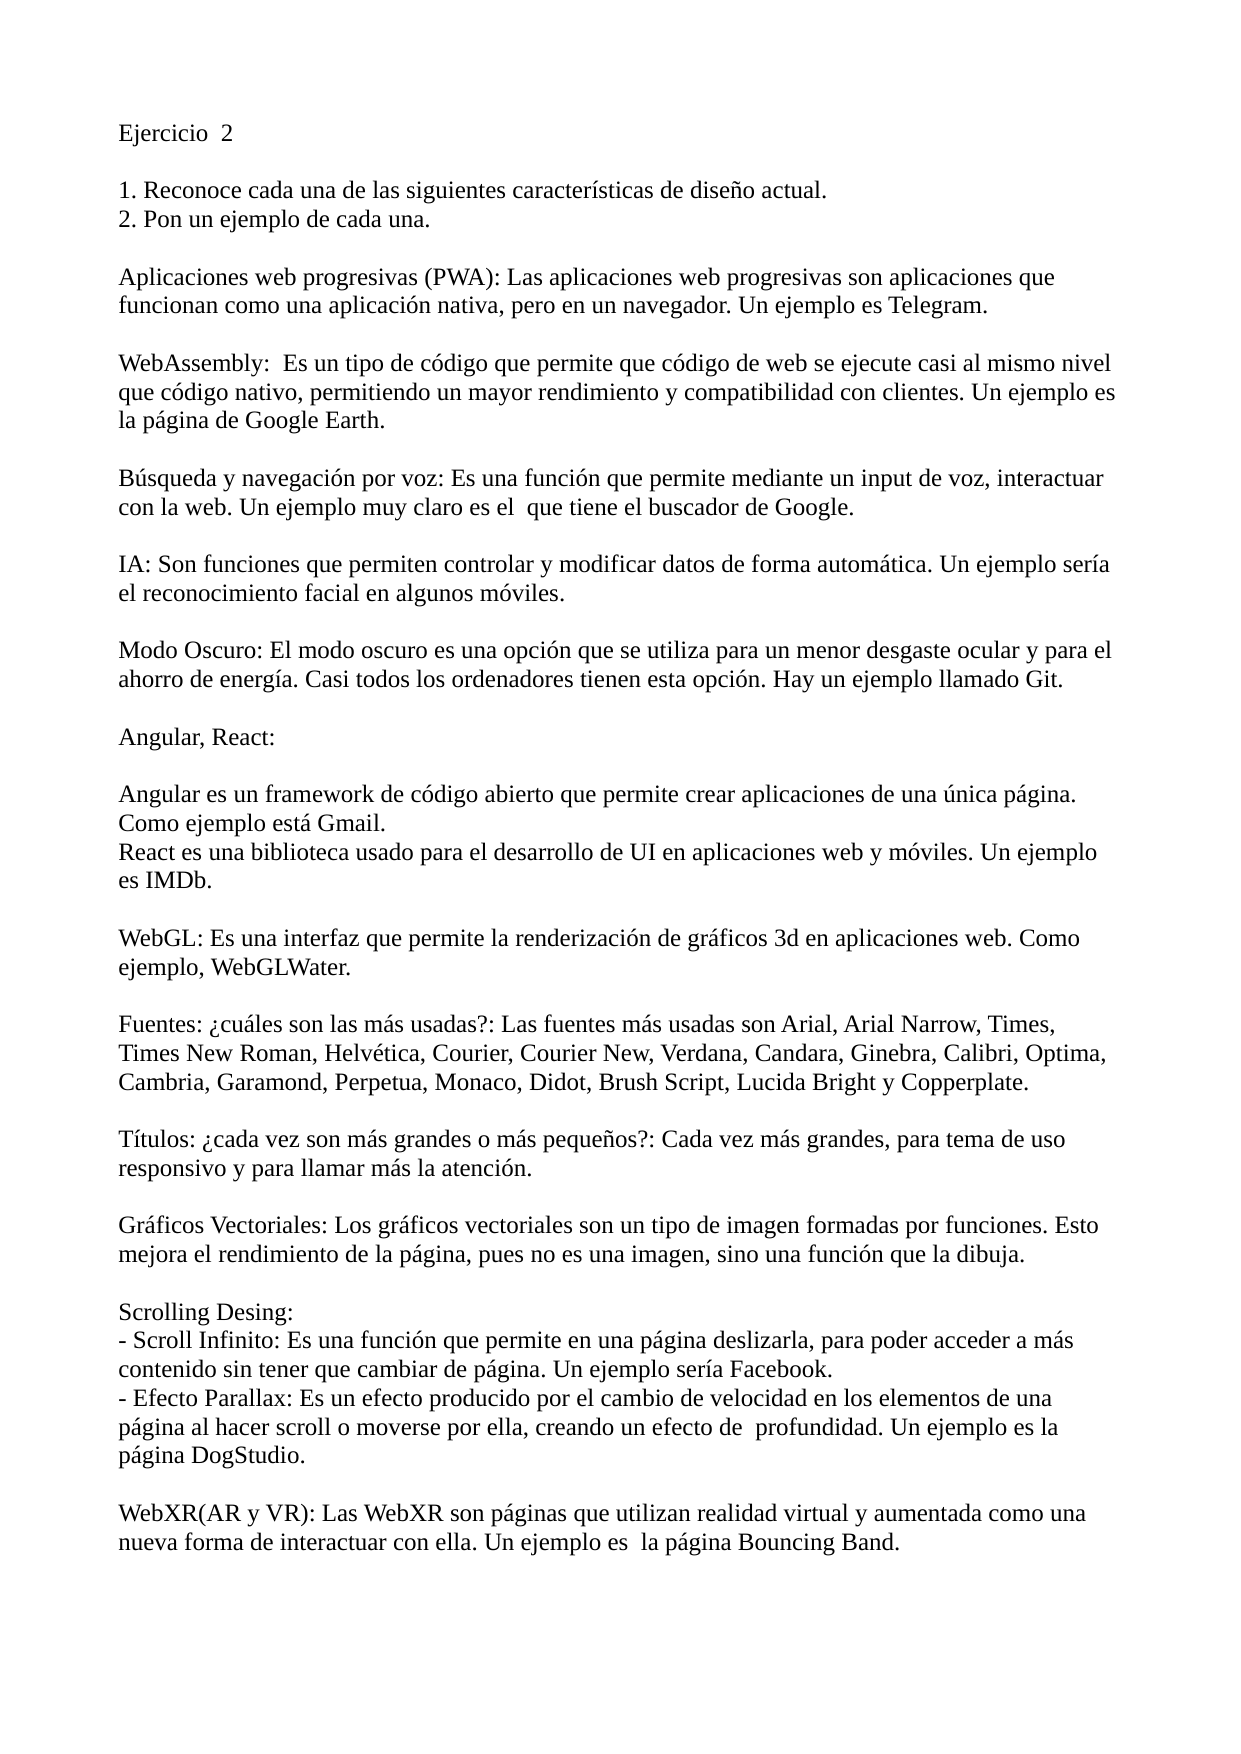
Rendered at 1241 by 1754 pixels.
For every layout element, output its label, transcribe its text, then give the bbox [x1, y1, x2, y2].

text Scrolling Desing: [118, 1297, 1122, 1326]
text WebGL: Es una interfaz que permite la renderización de gráficos 3d en aplicaciones web. Como ejemplo, WebGLWater. [118, 923, 1122, 981]
text Ejercicio 2 [118, 118, 1122, 147]
text Gráficos Vectoriales: Los gráficos vectoriales son un tipo de imagen formadas por funciones. Esto mejora el rendimiento de la página, pues no es una imagen, sino una función que la dibuja. [118, 1211, 1122, 1268]
text IA: Son funciones que permiten controlar y modificar datos de forma automática. Un ejemplo sería el reconocimiento facial en algunos móviles. [118, 549, 1122, 607]
text - Scroll Infinito: Es una función que permite en una página deslizarla, para poder acceder a más contenido sin tener que cambiar de página. Un ejemplo sería Facebook. [118, 1326, 1122, 1383]
text Modo Oscuro: El modo oscuro es una opción que se utiliza para un menor desgaste ocular y para el ahorro de energía. Casi todos los ordenadores tienen esta opción. Hay un ejemplo llamado Git. [118, 636, 1122, 693]
text WebAssembly: Es un tipo de código que permite que código de web se ejecute casi al mismo nivel que código nativo, permitiendo un mayor rendimiento y compatibilidad con clientes. Un ejemplo es la página de Google Earth. [118, 348, 1122, 434]
text Fuentes: ¿cuáles son las más usadas?: Las fuentes más usadas son Arial, Arial Narrow, Times, Times New Roman, Helvética, Courier, Courier New, Verdana, Candara, Ginebra, Calibri, Optima, Cambria, Garamond, Perpetua, Monaco, Didot, Brush Script, Lucida Bright y Copperplate. [118, 1009, 1122, 1096]
text - Efecto Parallax: Es un efecto producido por el cambio de velocidad en los elementos de una página al hacer scroll o moverse por ella, creando un efecto de profundidad. Un ejemplo es la página DogStudio. [118, 1383, 1122, 1469]
text Títulos: ¿cada vez son más grandes o más pequeños?: Cada vez más grandes, para tema de uso responsivo y para llamar más la atención. [118, 1124, 1122, 1182]
text Angular, React: [118, 722, 1122, 751]
text Búsqueda y navegación por voz: Es una función que permite mediante un input de voz, interactuar con la web. Un ejemplo muy claro es el que tiene el buscador de Google. [118, 463, 1122, 521]
text WebXR(AR y VR): Las WebXR son páginas que utilizan realidad virtual y aumentada como una nueva forma de interactuar con ella. Un ejemplo es la página Bouncing Band. [118, 1498, 1122, 1556]
text React es una biblioteca usado para el desarrollo de UI en aplicaciones web y móviles. Un ejemplo es IMDb. [118, 837, 1122, 894]
text 2. Pon un ejemplo de cada una. [118, 204, 1122, 233]
text Angular es un framework de código abierto que permite crear aplicaciones de una única página. Como ejemplo está Gmail. [118, 779, 1122, 837]
text Aplicaciones web progresivas (PWA): Las aplicaciones web progresivas son aplicaciones que funcionan como una aplicación nativa, pero en un navegador. Un ejemplo es Telegram. [118, 262, 1122, 319]
text 1. Reconoce cada una de las siguientes características de diseño actual. [118, 176, 1122, 204]
